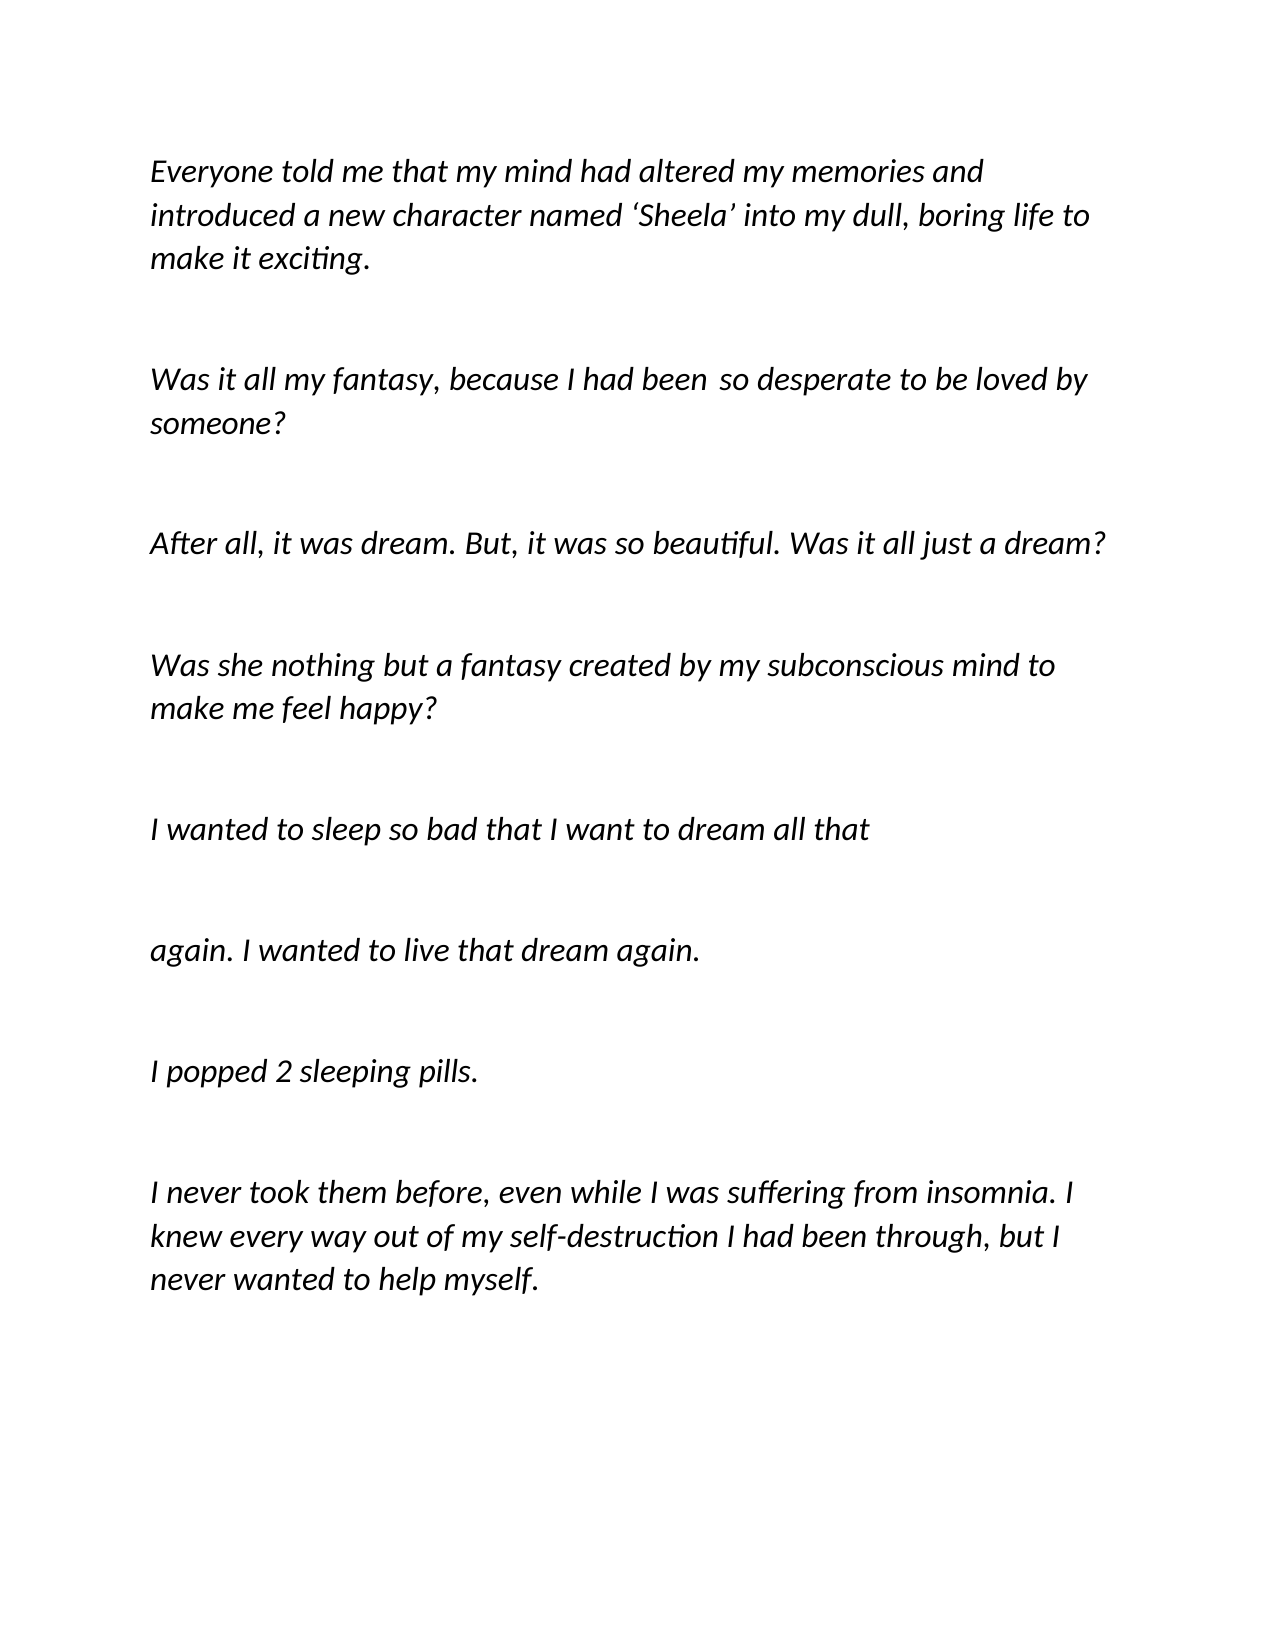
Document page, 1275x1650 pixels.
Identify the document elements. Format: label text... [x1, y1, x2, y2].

text Was she nothing but a fantasy created by my subconscious mind to make me feel happy? [150, 644, 1110, 728]
text After all, it was dream. But, it was so beautiful. Was it all just a dream? [150, 522, 1162, 563]
text I never took them before, even while I was suffering from insomnia. I knew every way out of my self-destruction I had been through, but I never wanted to help myself. [150, 1171, 1125, 1299]
text I popped 2 sleeping pills. [150, 1050, 1162, 1090]
text Everyone told me that my mind had altered my memories and introduced a new character named ‘Sheela’ into my dull, boring life to make it exciting. [150, 150, 1120, 278]
text I wanted to sleep so bad that I want to dream all that again. I wanted to live that dream again. [150, 808, 961, 969]
text Was it all my fantasy, because I had been so desperate to be loved by someone? [150, 358, 1125, 442]
